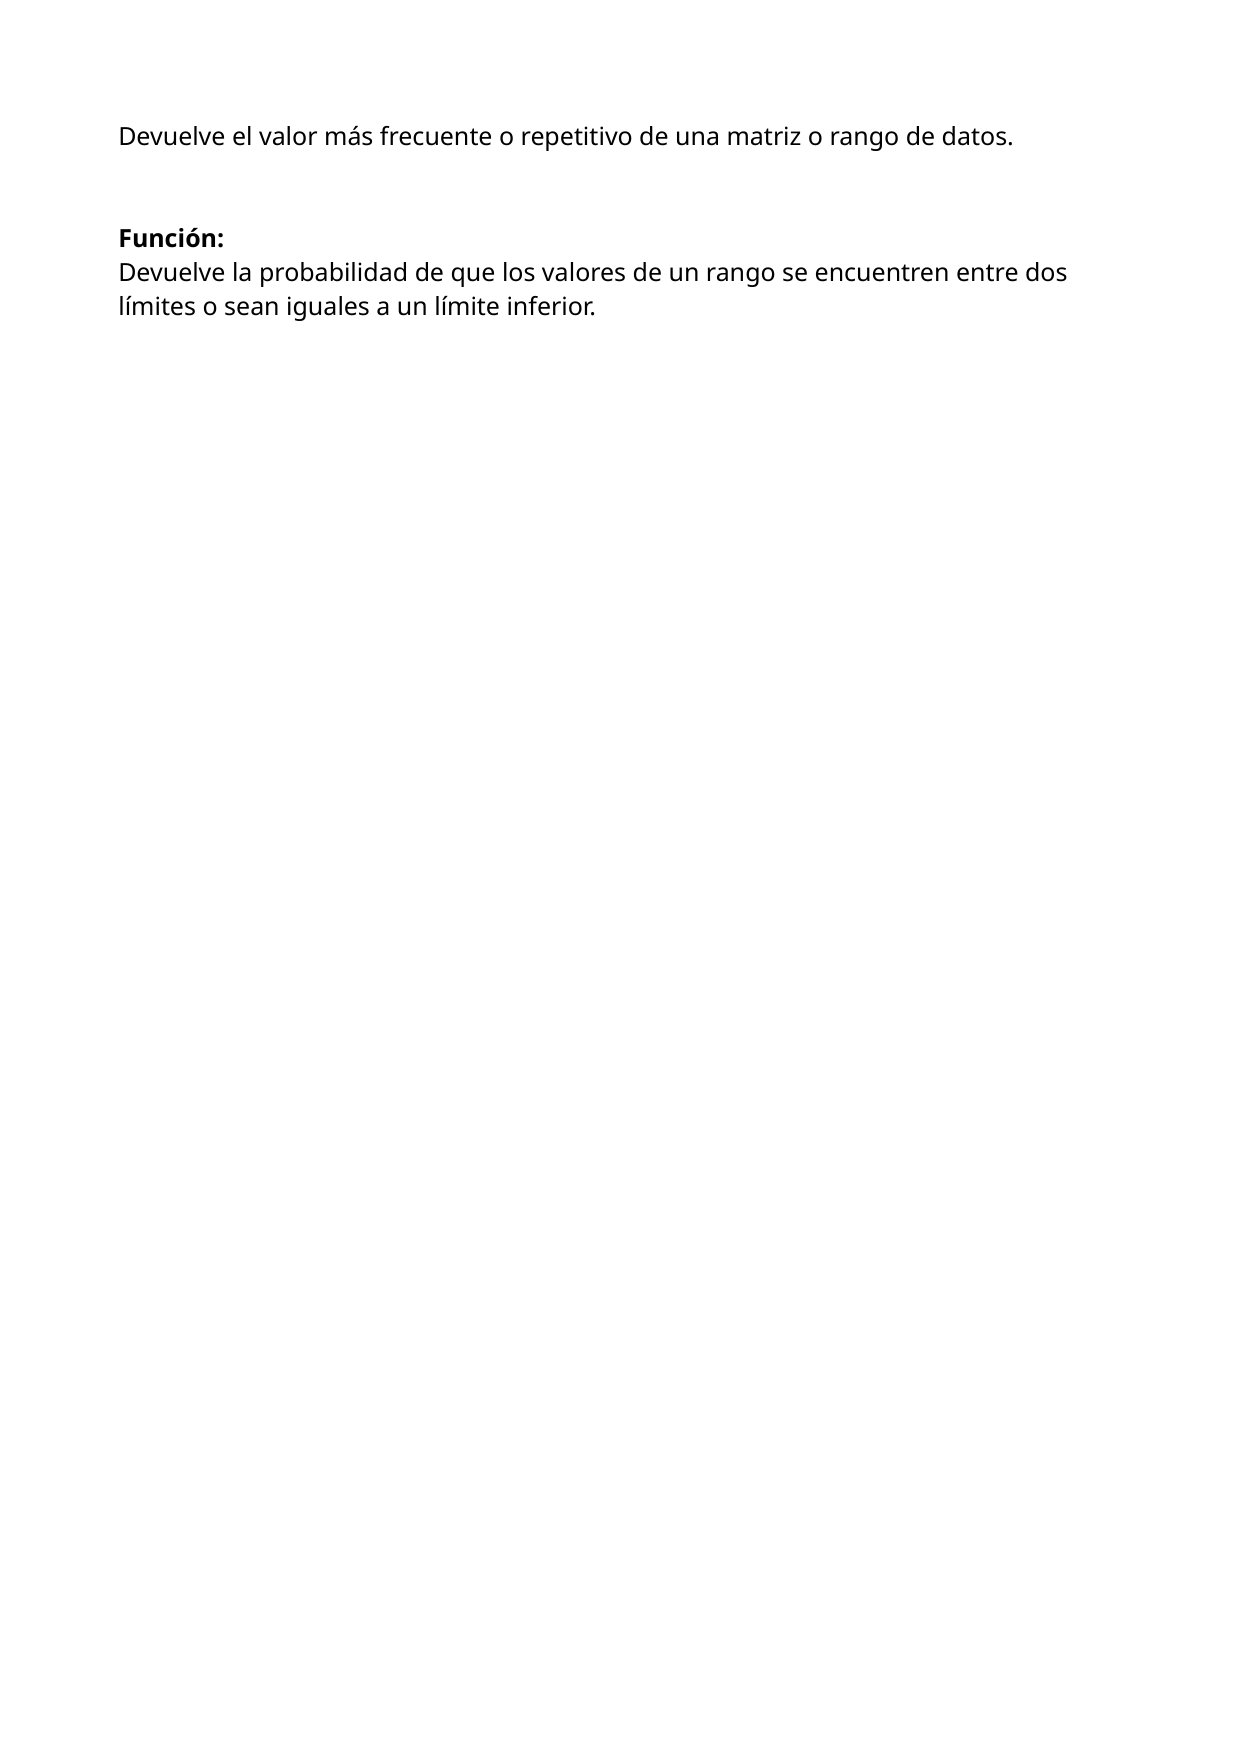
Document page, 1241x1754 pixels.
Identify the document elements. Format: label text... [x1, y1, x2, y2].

text Función: [118, 220, 1122, 254]
text Devuelve la probabilidad de que los valores de un rango se encuentren entre dos límites o sean iguales a un límite inferior. [118, 254, 1122, 322]
text Devuelve el valor más frecuente o repetitivo de una matriz o rango de datos. [118, 118, 1122, 152]
